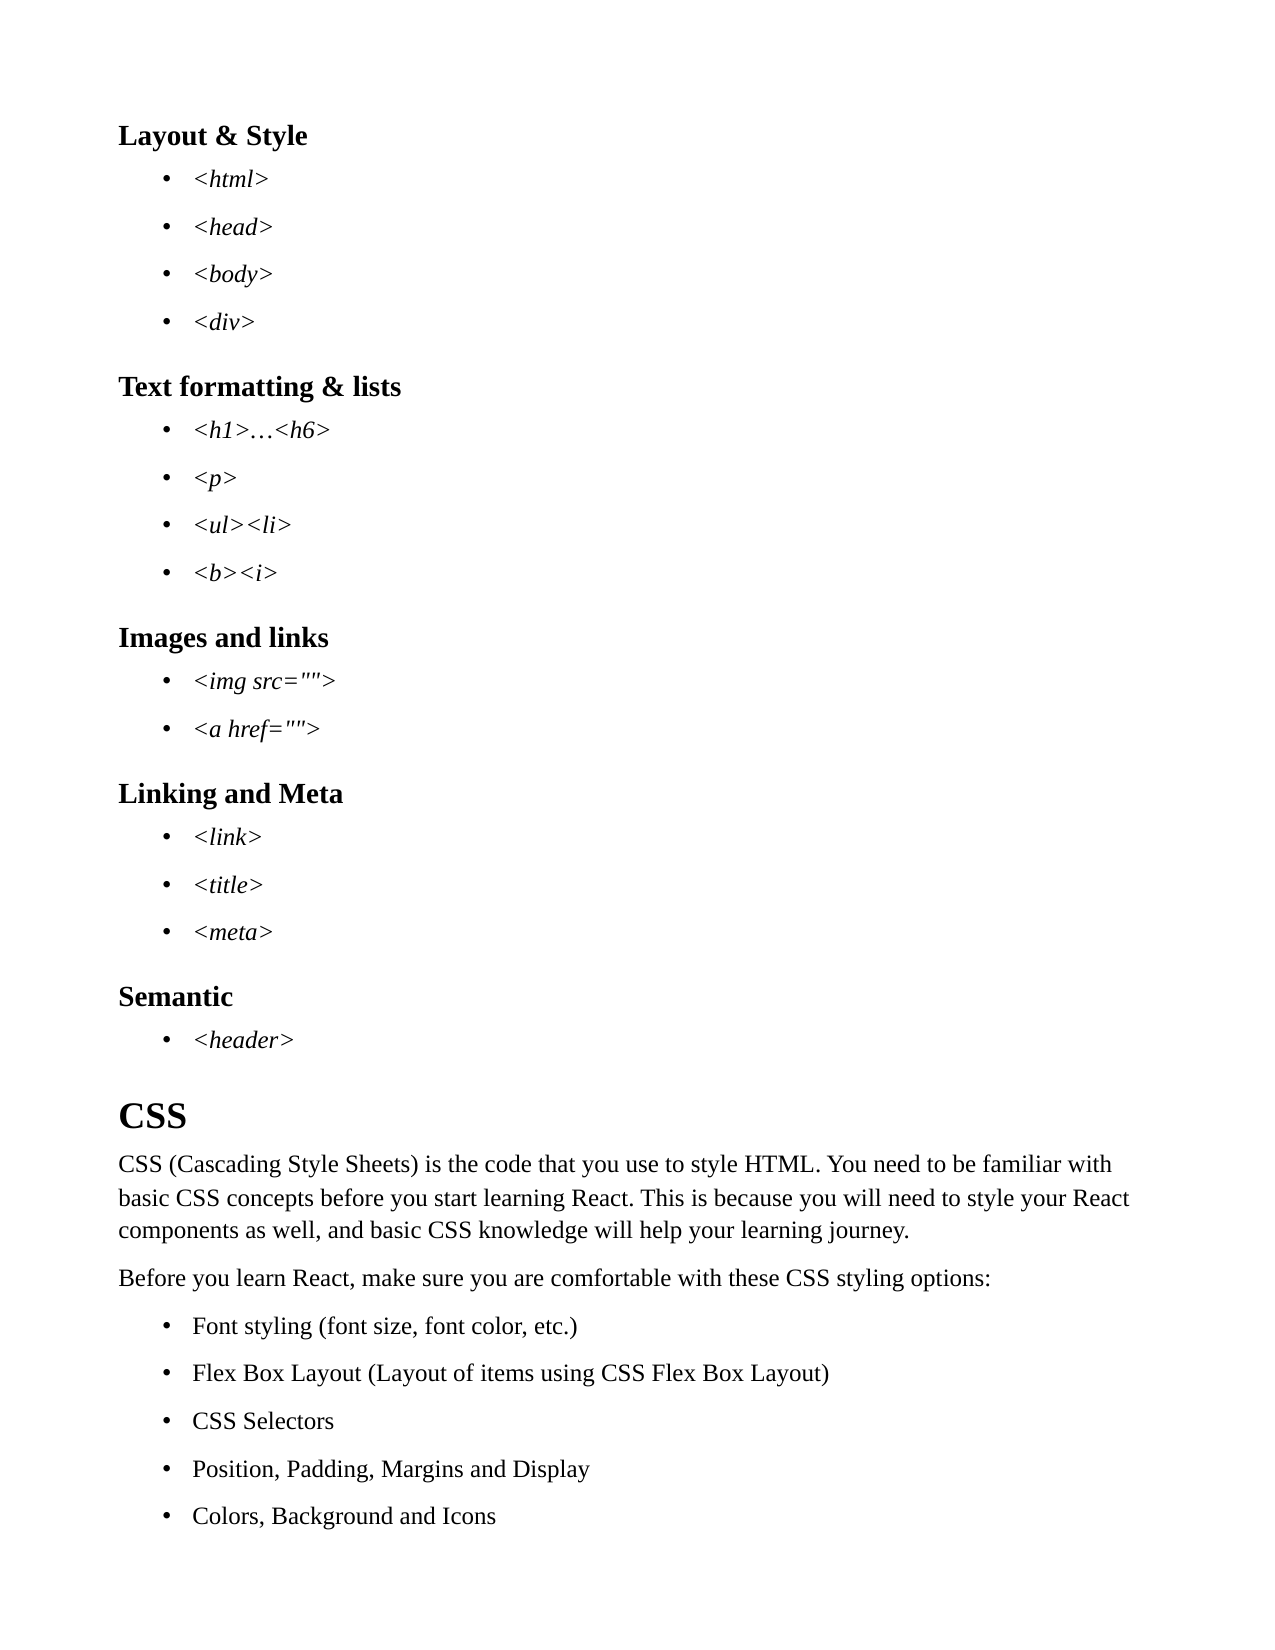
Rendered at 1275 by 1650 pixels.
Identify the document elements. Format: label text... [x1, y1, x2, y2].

list <div> [162, 307, 1157, 336]
list <header> [162, 1026, 1157, 1054]
subtitle Linking and Meta [118, 776, 1157, 809]
text Before you learn React, make sure you are comfortable with these CSS styling options: [118, 1263, 1157, 1292]
list Flex Box Layout (Layout of items using CSS Flex Box Layout) [162, 1358, 1157, 1387]
list <p> [162, 463, 1157, 492]
list CSS Selectors [162, 1406, 1157, 1435]
list <b><i> [162, 558, 1157, 587]
list Position, Padding, Margins and Display [162, 1454, 1157, 1482]
text CSS (Cascading Style Sheets) is the code that you use to style HTML. You need to be familiar with basic CSS concepts before you start learning React. This is because you will need to style your React components as well, and basic CSS knowledge will help your learning journey. [118, 1149, 1157, 1244]
list <body> [162, 259, 1157, 288]
subtitle Semantic [118, 979, 1157, 1013]
subtitle Text formatting & lists [118, 369, 1157, 403]
subtitle Images and links [118, 620, 1157, 654]
list <html> [162, 164, 1157, 193]
list <h1>…<h6> [162, 415, 1157, 444]
subtitle CSS [118, 1094, 1157, 1137]
list Colors, Background and Icons [162, 1501, 1157, 1530]
list <meta> [162, 917, 1157, 946]
list Font styling (font size, font color, etc.) [162, 1311, 1157, 1339]
list <ul><li> [162, 510, 1157, 539]
subtitle Layout & Style [118, 118, 1157, 152]
list <link> [162, 822, 1157, 851]
list <head> [162, 212, 1157, 241]
list <img src=""> [162, 666, 1157, 695]
list <title> [162, 870, 1157, 898]
list <a href=""> [162, 714, 1157, 743]
